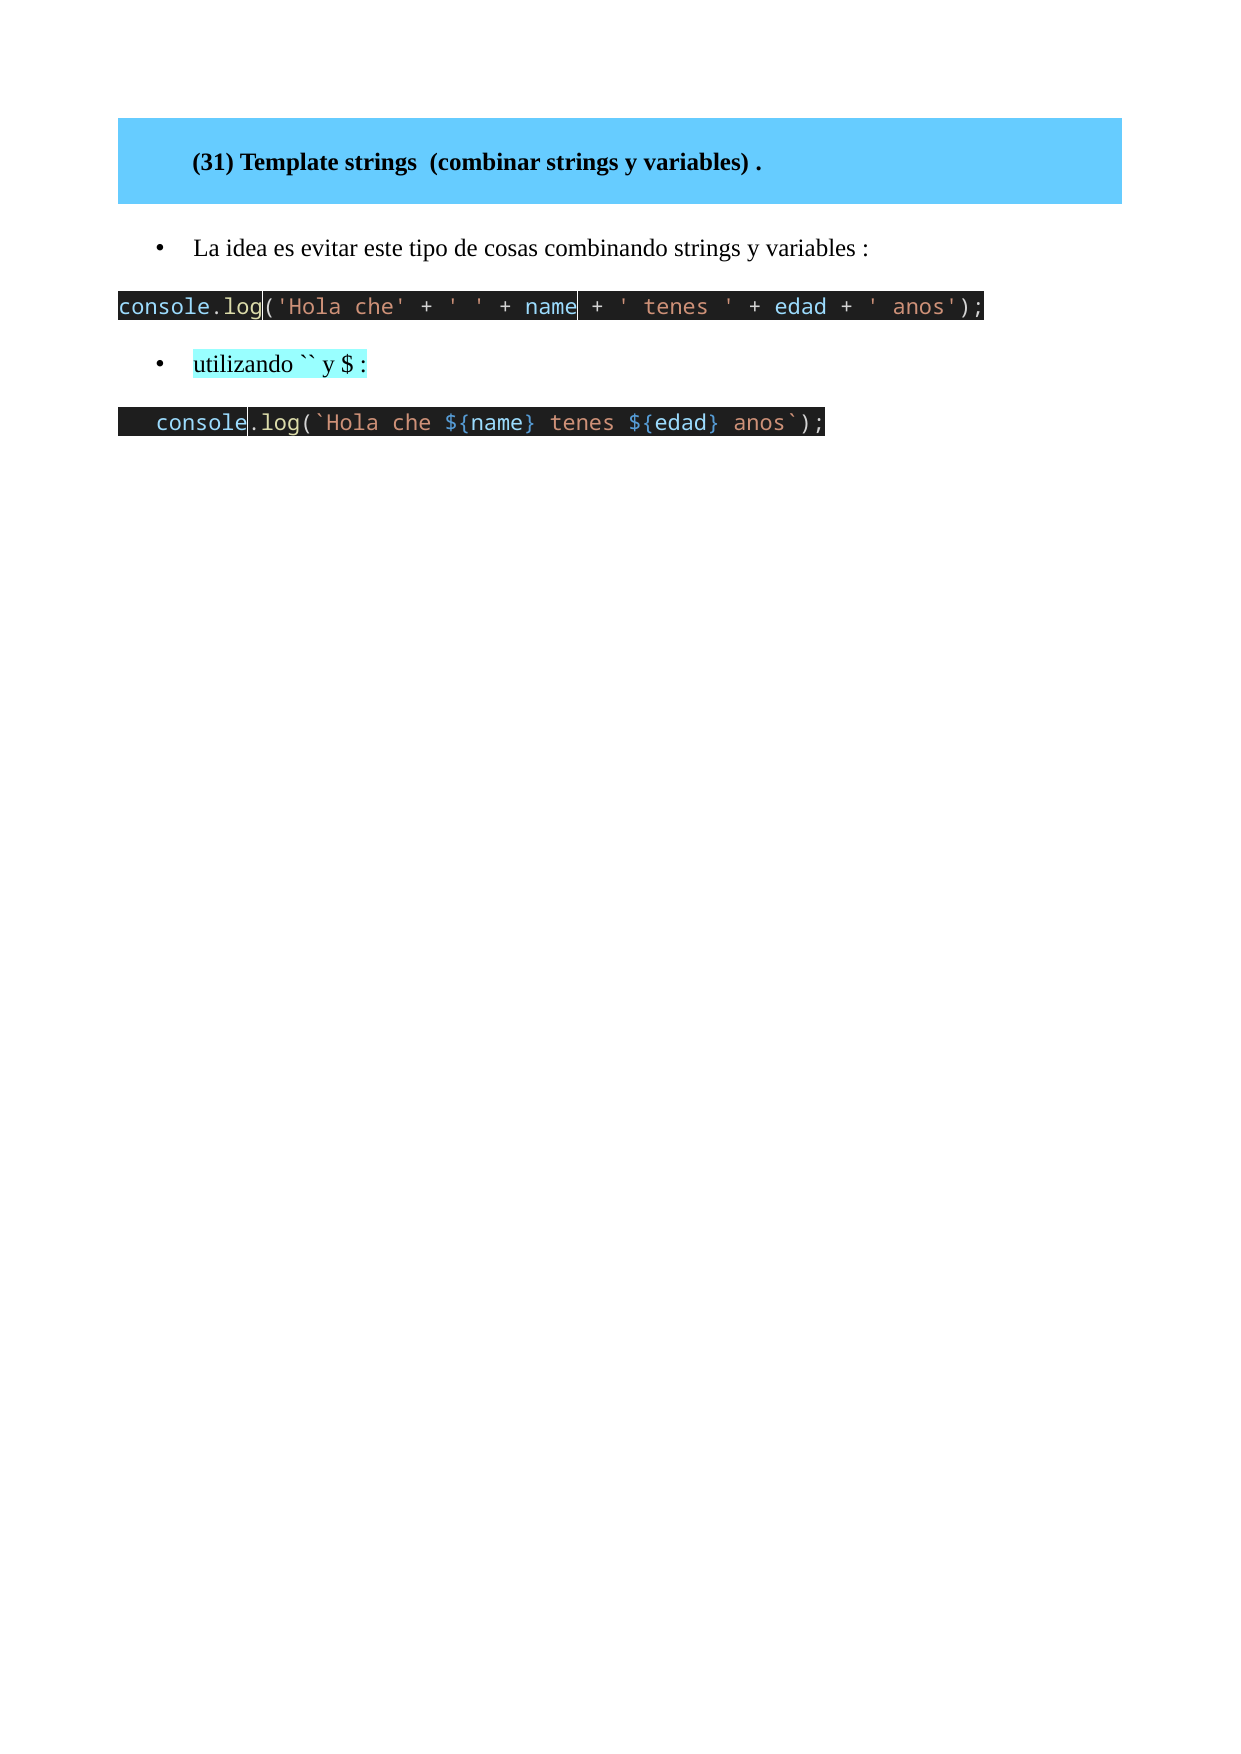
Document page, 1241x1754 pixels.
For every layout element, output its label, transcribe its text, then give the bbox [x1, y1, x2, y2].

text console.log('Hola che' + ' ' + name + ' tenes ' + edad + ' anos'); [118, 291, 1122, 320]
list La idea es evitar este tipo de cosas combinando strings y variables : [156, 233, 1122, 262]
list utilizando `` y $ : [156, 349, 1122, 378]
text console.log(`Hola che ${name} tenes ${edad} anos`); [118, 407, 1122, 436]
text (31) Template strings (combinar strings y variables) . [118, 147, 1122, 176]
